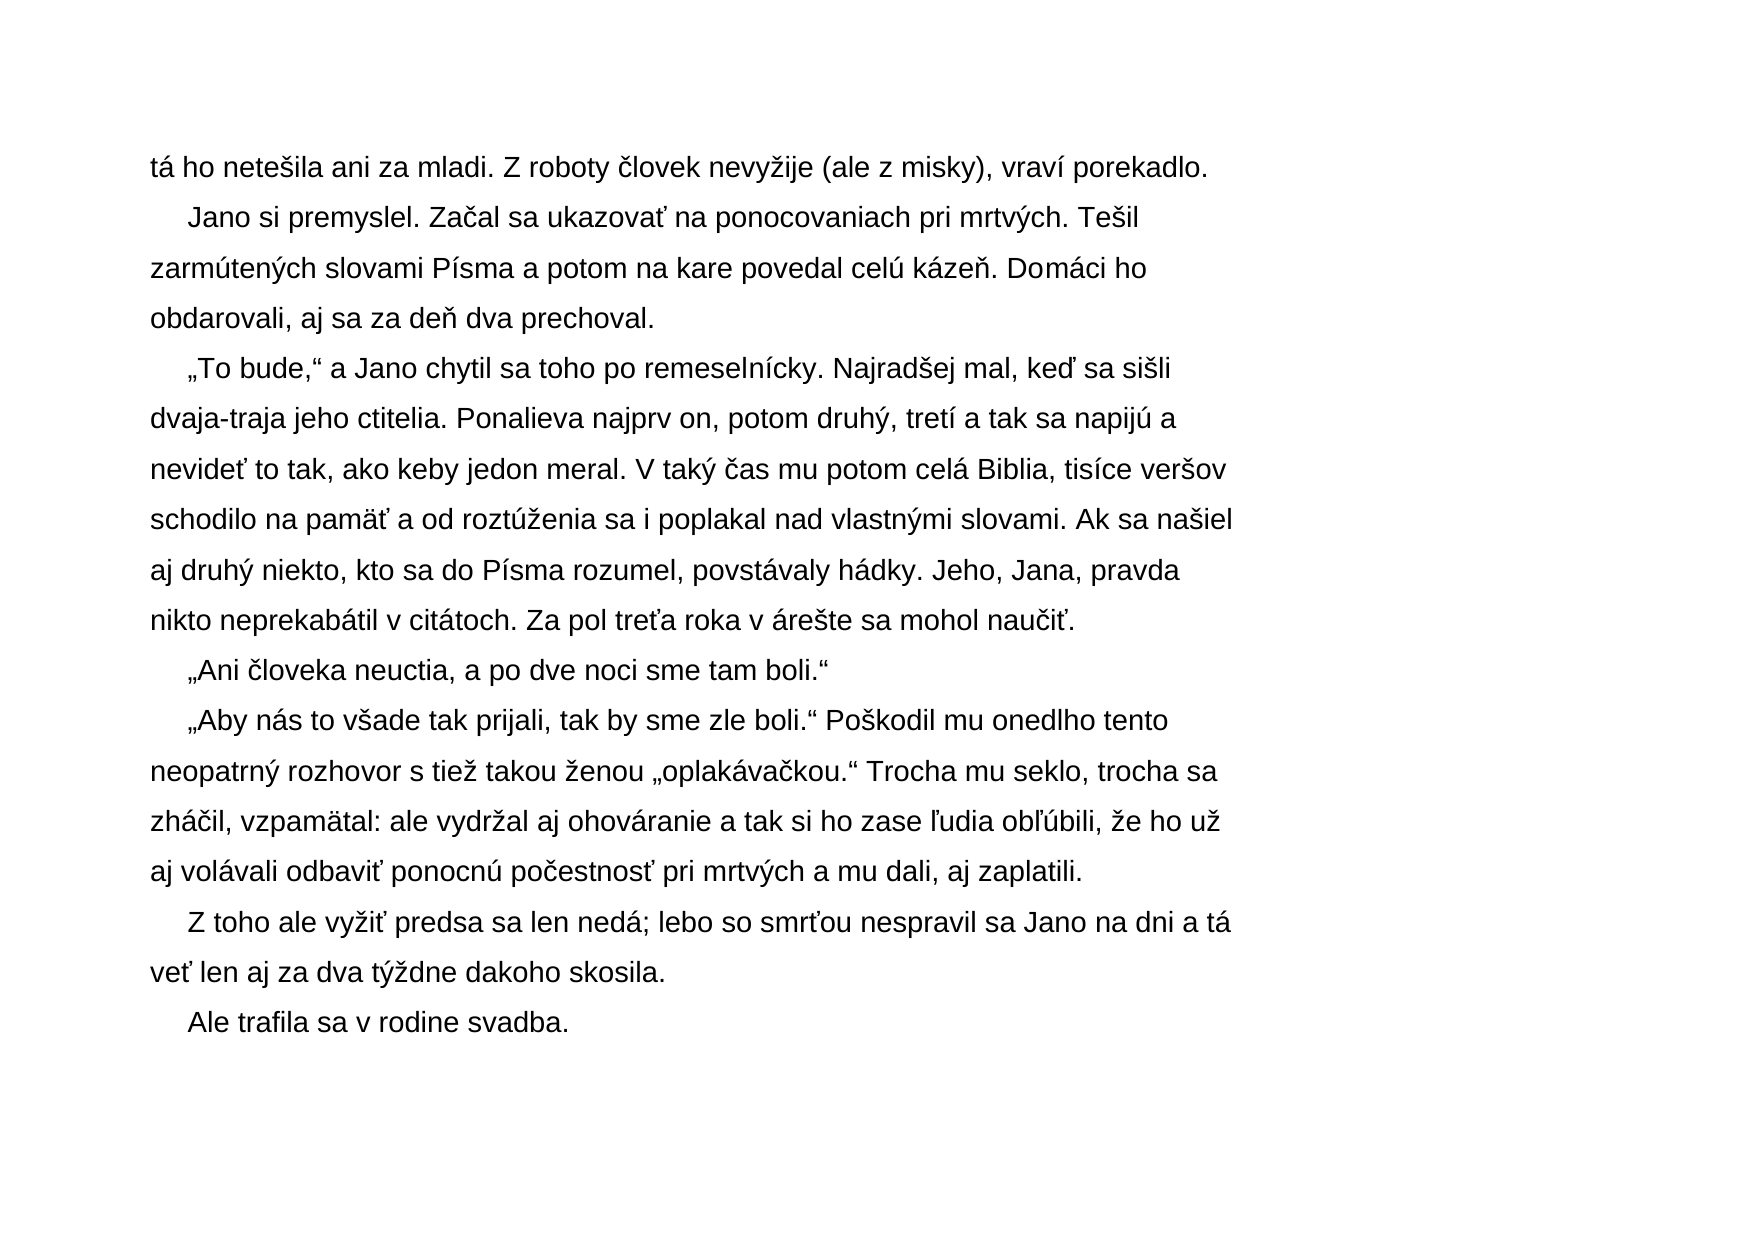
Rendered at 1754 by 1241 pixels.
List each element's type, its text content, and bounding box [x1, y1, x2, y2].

text tá ho netešila ani za mladi. Z roboty človek nevyžije (ale z misky), vraví porekadlo. [150, 150, 1242, 183]
text Ale trafila sa v rodine svadba. [150, 1005, 1242, 1039]
text „Ani človeka neuctia, a po dve noci sme tam boli.“ [150, 653, 1242, 687]
text Z toho ale vyžiť predsa sa len nedá; lebo so smrťou nespravil sa Jano na dni a tá veť len aj za dva týždne dakoho skosila. [150, 905, 1242, 988]
text „To bude,“ a Jano chytil sa toho po remesel­nícky. Najradšej mal, keď sa sišli dvaja-traja jeho ctitelia. Ponalieva najprv on, potom druhý, tretí a tak sa napijú a nevideť to tak, ako keby jedon meral. V taký čas mu potom celá Biblia, tisíce veršov schodilo na pamäť a od roztúženia sa i poplakal nad vlastnými slovami. Ak sa našiel aj druhý niekto, kto sa do Písma rozumel, povstávaly hádky. Jeho, Jana, pravda nikto neprekabátil v citá­toch. Za pol treťa roka v árešte sa mohol naučiť. [150, 351, 1242, 636]
text „Aby nás to všade tak prijali, tak by sme zle boli.“ Poškodil mu onedlho tento neopatrný rozho­vor s tiež takou ženou „oplakávačkou.“ Trocha mu seklo, trocha sa zháčil, vzpamätal: ale vydržal aj ohováranie a tak si ho zase ľudia obľúbili, že ho už aj volávali odbaviť ponocnú počestnosť pri mrtvých a mu dali, aj zaplatili. [150, 703, 1242, 888]
text Jano si premyslel. Začal sa ukazovať na ponocovaniach pri mrtvých. Tešil zarmútených slovami Písma a potom na kare povedal celú kázeň. Do­máci ho obdarovali, aj sa za deň dva prechoval. [150, 200, 1242, 334]
